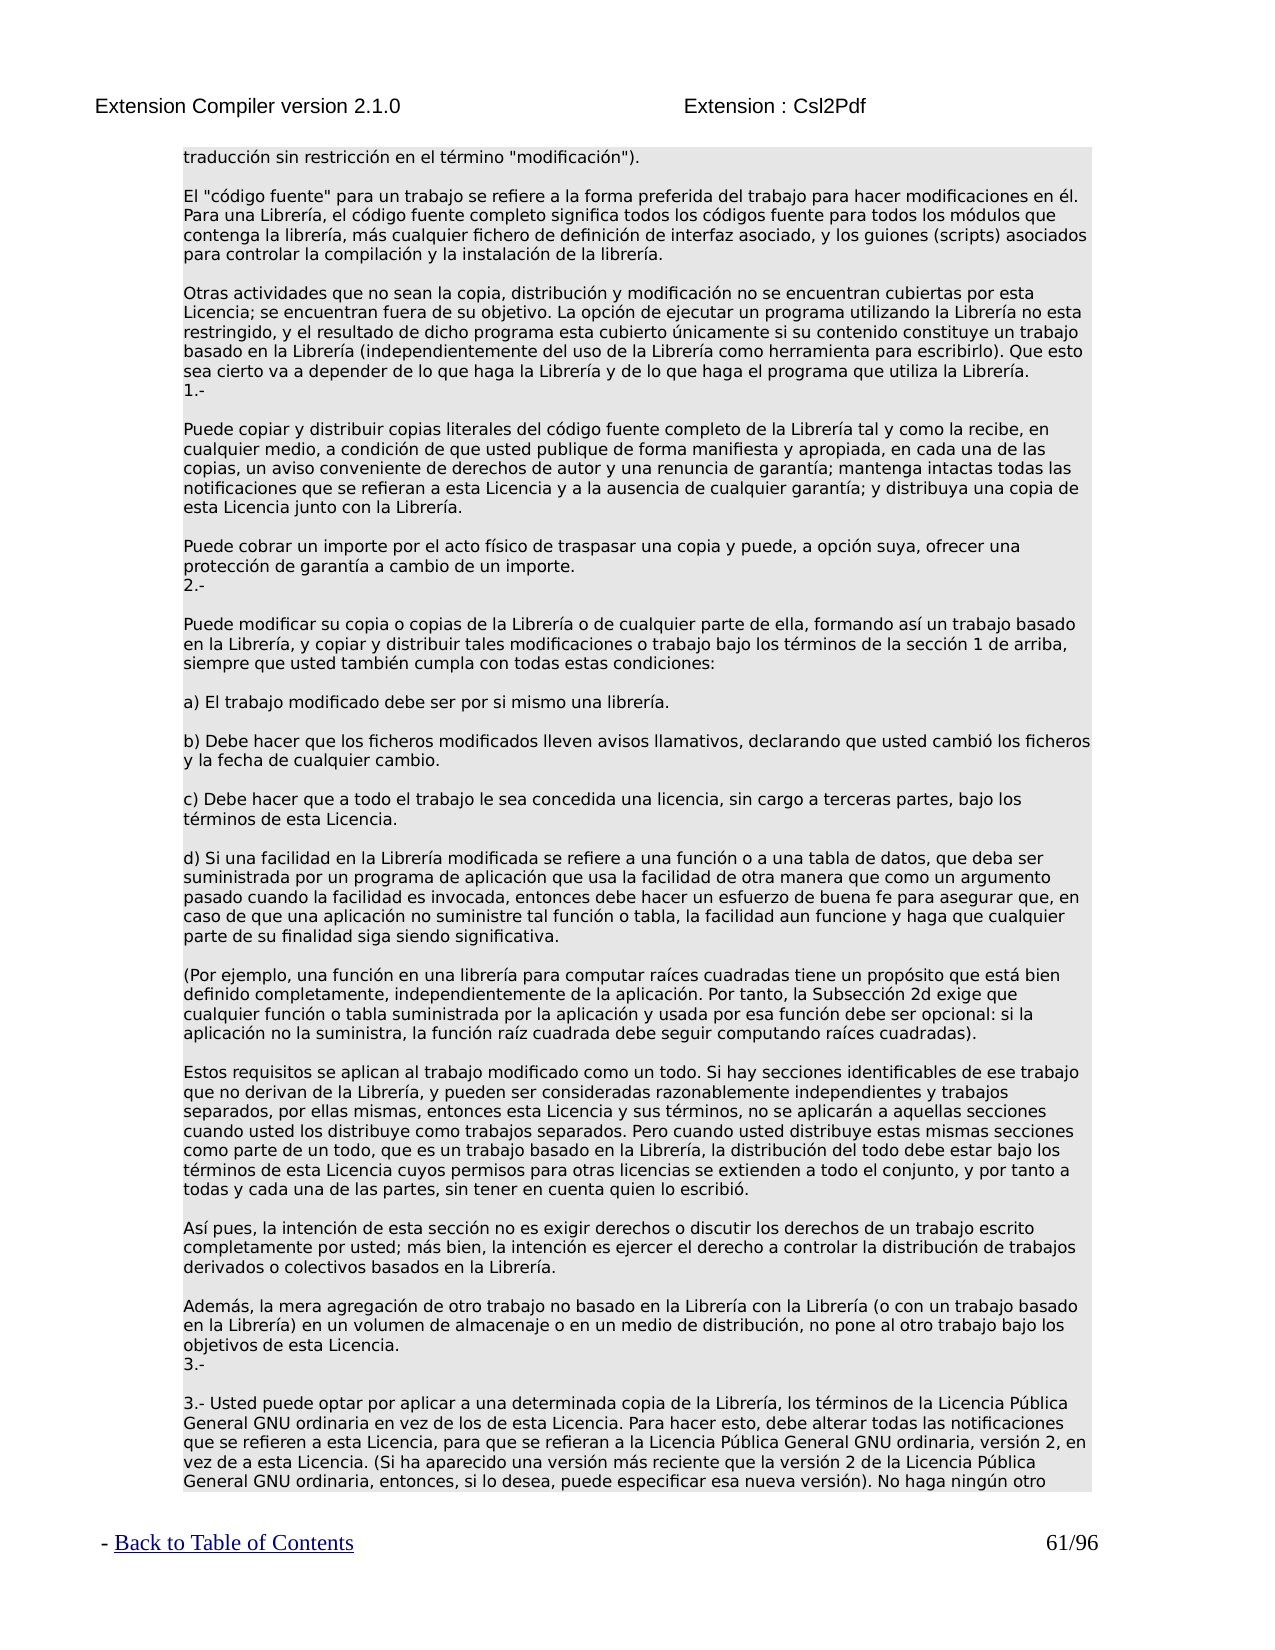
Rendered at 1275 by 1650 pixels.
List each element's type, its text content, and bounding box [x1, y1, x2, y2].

text Así pues, la intención de esta sección no es exigir derechos o discutir los derechos de un trabajo escrito completamente por usted; más bien, la intención es ejercer el derecho a controlar la distribución de trabajos derivados o colectivos basados en la Librería. [183, 1219, 1092, 1277]
text El "código fuente" para un trabajo se refiere a la forma preferida del trabajo para hacer modificaciones en él. Para una Librería, el código fuente completo significa todos los códigos fuente para todos los módulos que contenga la librería, más cualquier fichero de definición de interfaz asociado, y los guiones (scripts) asociados para controlar la compilación y la instalación de la librería. [183, 186, 1092, 264]
text c) Debe hacer que a todo el trabajo le sea concedida una licencia, sin cargo a terceras partes, bajo los términos de esta Licencia. [183, 790, 1092, 829]
text b) Debe hacer que los ficheros modificados lleven avisos llamativos, declarando que usted cambió los ficheros y la fecha de cualquier cambio. [183, 732, 1092, 771]
text (Por ejemplo, una función en una librería para computar raíces cuadradas tiene un propósito que está bien definido completamente, independientemente de la aplicación. Por tanto, la Subsección 2d exige que cualquier función o tabla suministrada por la aplicación y usada por esa función debe ser opcional: si la aplicación no la suministra, la función raíz cuadrada debe seguir computando raíces cuadradas). [183, 966, 1092, 1043]
text 2.- [183, 576, 1092, 596]
text Puede modificar su copia o copias de la Librería o de cualquier parte de ella, formando así un trabajo basado en la Librería, y copiar y distribuir tales modificaciones o trabajo bajo los términos de la sección 1 de arriba, siempre que usted también cumpla con todas estas condiciones: [183, 615, 1092, 673]
text Puede cobrar un importe por el acto físico de traspasar una copia y puede, a opción suya, ofrecer una protección de garantía a cambio de un importe. [183, 537, 1092, 576]
text 3.- [183, 1355, 1092, 1375]
text Estos requisitos se aplican al trabajo modificado como un todo. Si hay secciones identificables de ese trabajo que no derivan de la Librería, y pueden ser consideradas razonablemente independientes y trabajos separados, por ellas mismas, entonces esta Licencia y sus términos, no se aplicarán a aquellas secciones cuando usted los distribuye como trabajos separados. Pero cuando usted distribuye estas mismas secciones como parte de un todo, que es un trabajo basado en la Librería, la distribución del todo debe estar bajo los términos de esta Licencia cuyos permisos para otras licencias se extienden a todo el conjunto, y por tanto a todas y cada una de las partes, sin tener en cuenta quien lo escribió. [183, 1063, 1092, 1199]
text Puede copiar y distribuir copias literales del código fuente completo de la Librería tal y como la recibe, en cualquier medio, a condición de que usted publique de forma manifiesta y apropiada, en cada una de las copias, un aviso conveniente de derechos de autor y una renuncia de garantía; mantenga intactas todas las notificaciones que se refieran a esta Licencia y a la ausencia de cualquier garantía; y distribuya una copia de esta Licencia junto con la Librería. [183, 420, 1092, 518]
text d) Si una facilidad en la Librería modificada se refiere a una función o a una tabla de datos, que deba ser suministrada por un programa de aplicación que usa la facilidad de otra manera que como un argumento pasado cuando la facilidad es invocada, entonces debe hacer un esfuerzo de buena fe para asegurar que, en caso de que una aplicación no suministre tal función o tabla, la facilidad aun funcione y haga que cualquier parte de su finalidad siga siendo significativa. [183, 849, 1092, 946]
text Además, la mera agregación de otro trabajo no basado en la Librería con la Librería (o con un trabajo basado en la Librería) en un volumen de almacenaje o en un medio de distribución, no pone al otro trabajo bajo los objetivos de esta Licencia. [183, 1297, 1092, 1355]
text a) El trabajo modificado debe ser por si mismo una librería. [183, 693, 1092, 712]
text traducción sin restricción en el término "modificación"). [183, 147, 1092, 167]
text 3.- Usted puede optar por aplicar a una determinada copia de la Librería, los términos de la Licencia Pública General GNU ordinaria en vez de los de esta Licencia. Para hacer esto, debe alterar todas las notificaciones que se refieren a esta Licencia, para que se refieran a la Licencia Pública General GNU ordinaria, versión 2, en vez de a esta Licencia. (Si ha aparecido una versión más reciente que la versión 2 de la Licencia Pública General GNU ordinaria, entonces, si lo desea, puede especificar esa nueva versión). No haga ningún otro [183, 1394, 1092, 1492]
text 1.- [183, 381, 1092, 401]
text Otras actividades que no sean la copia, distribución y modificación no se encuentran cubiertas por esta Licencia; se encuentran fuera de su objetivo. La opción de ejecutar un programa utilizando la Librería no esta restringido, y el resultado de dicho programa esta cubierto únicamente si su contenido constituye un trabajo basado en la Librería (independientemente del uso de la Librería como herramienta para escribirlo). Que esto sea cierto va a depender de lo que haga la Librería y de lo que haga el programa que utiliza la Librería. [183, 284, 1092, 381]
